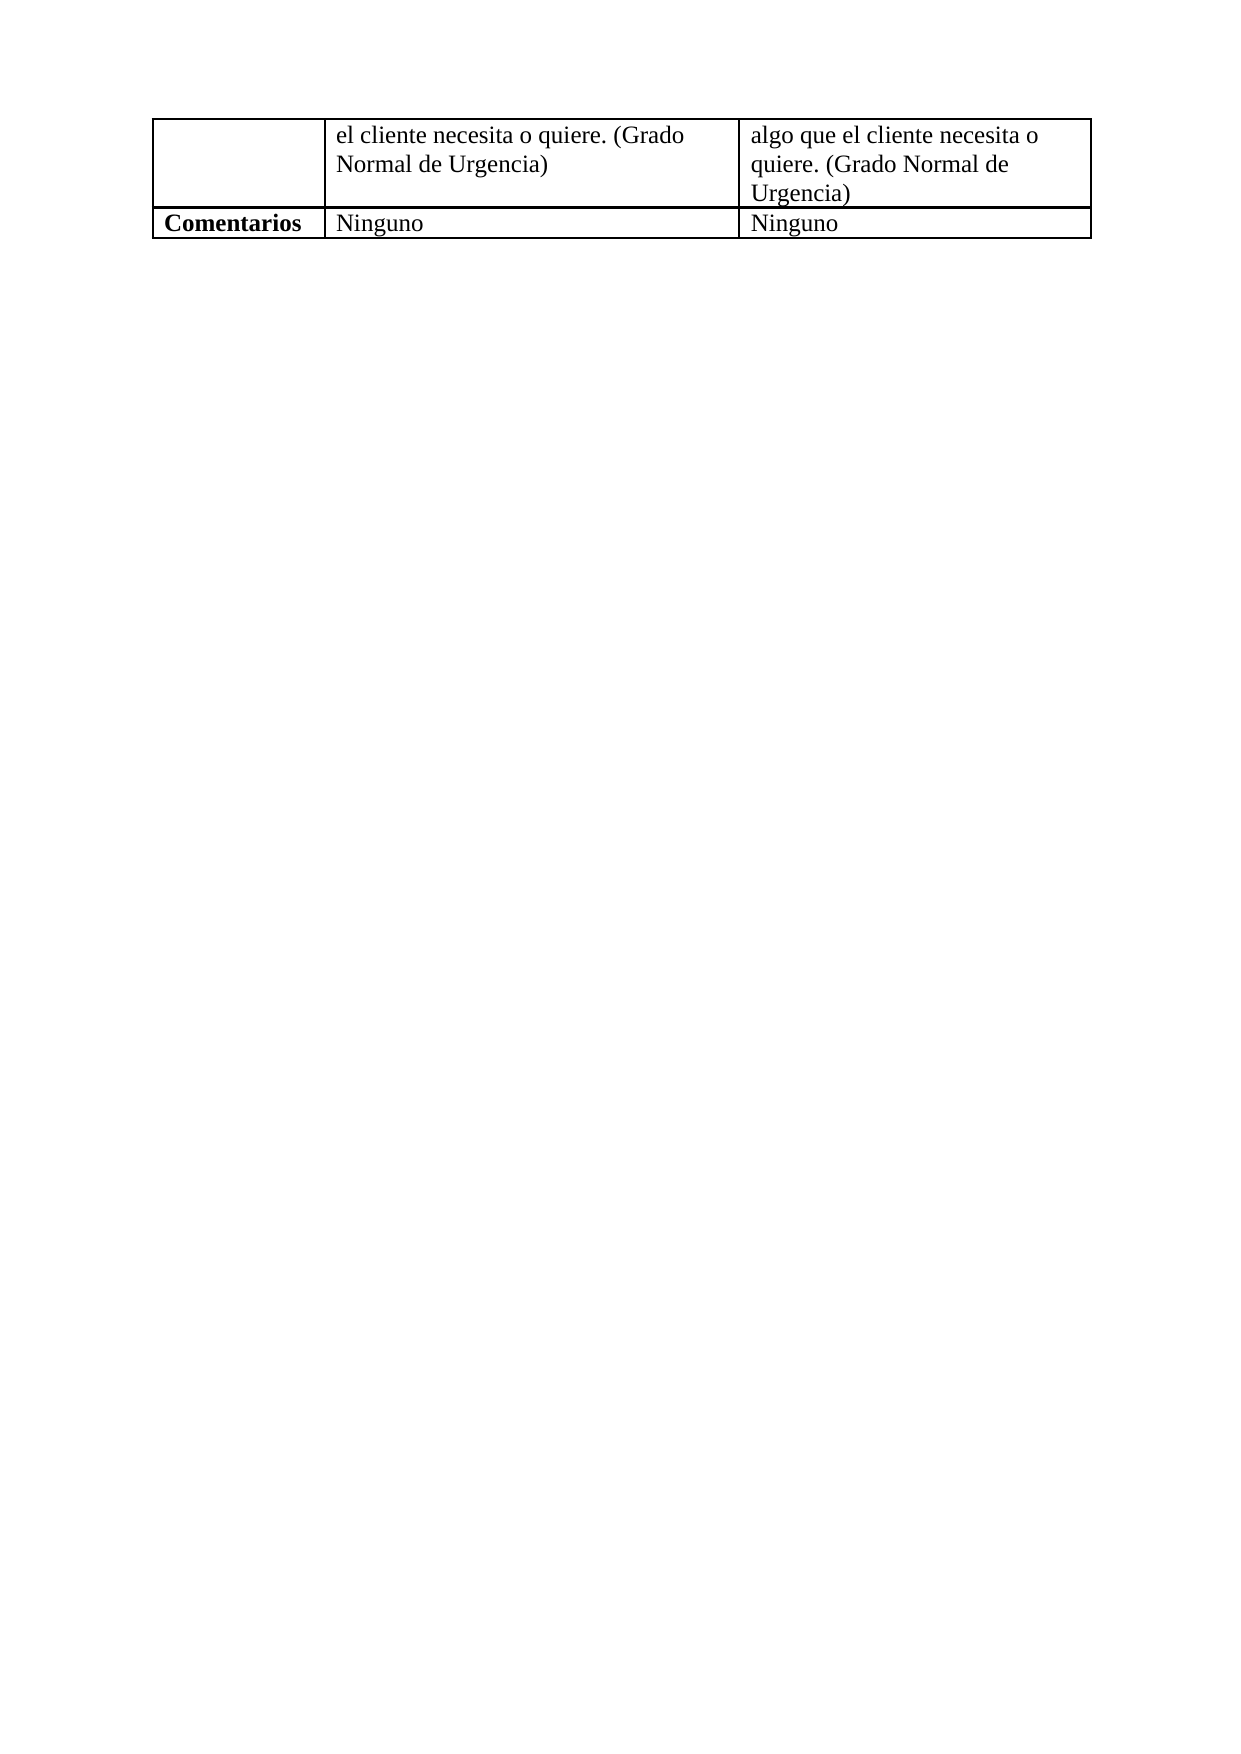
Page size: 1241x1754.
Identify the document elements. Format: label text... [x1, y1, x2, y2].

table_cell el cliente necesita o quiere. (Grado Normal de Urgencia) [326, 120, 738, 206]
table_cell algo que el cliente necesita o quiere. (Grado Normal de Urgencia) [740, 120, 1090, 206]
table_cell Ninguno [740, 209, 1090, 237]
table_cell [154, 120, 324, 206]
table_cell Comentarios [154, 209, 324, 237]
table_cell Ninguno [326, 209, 738, 237]
